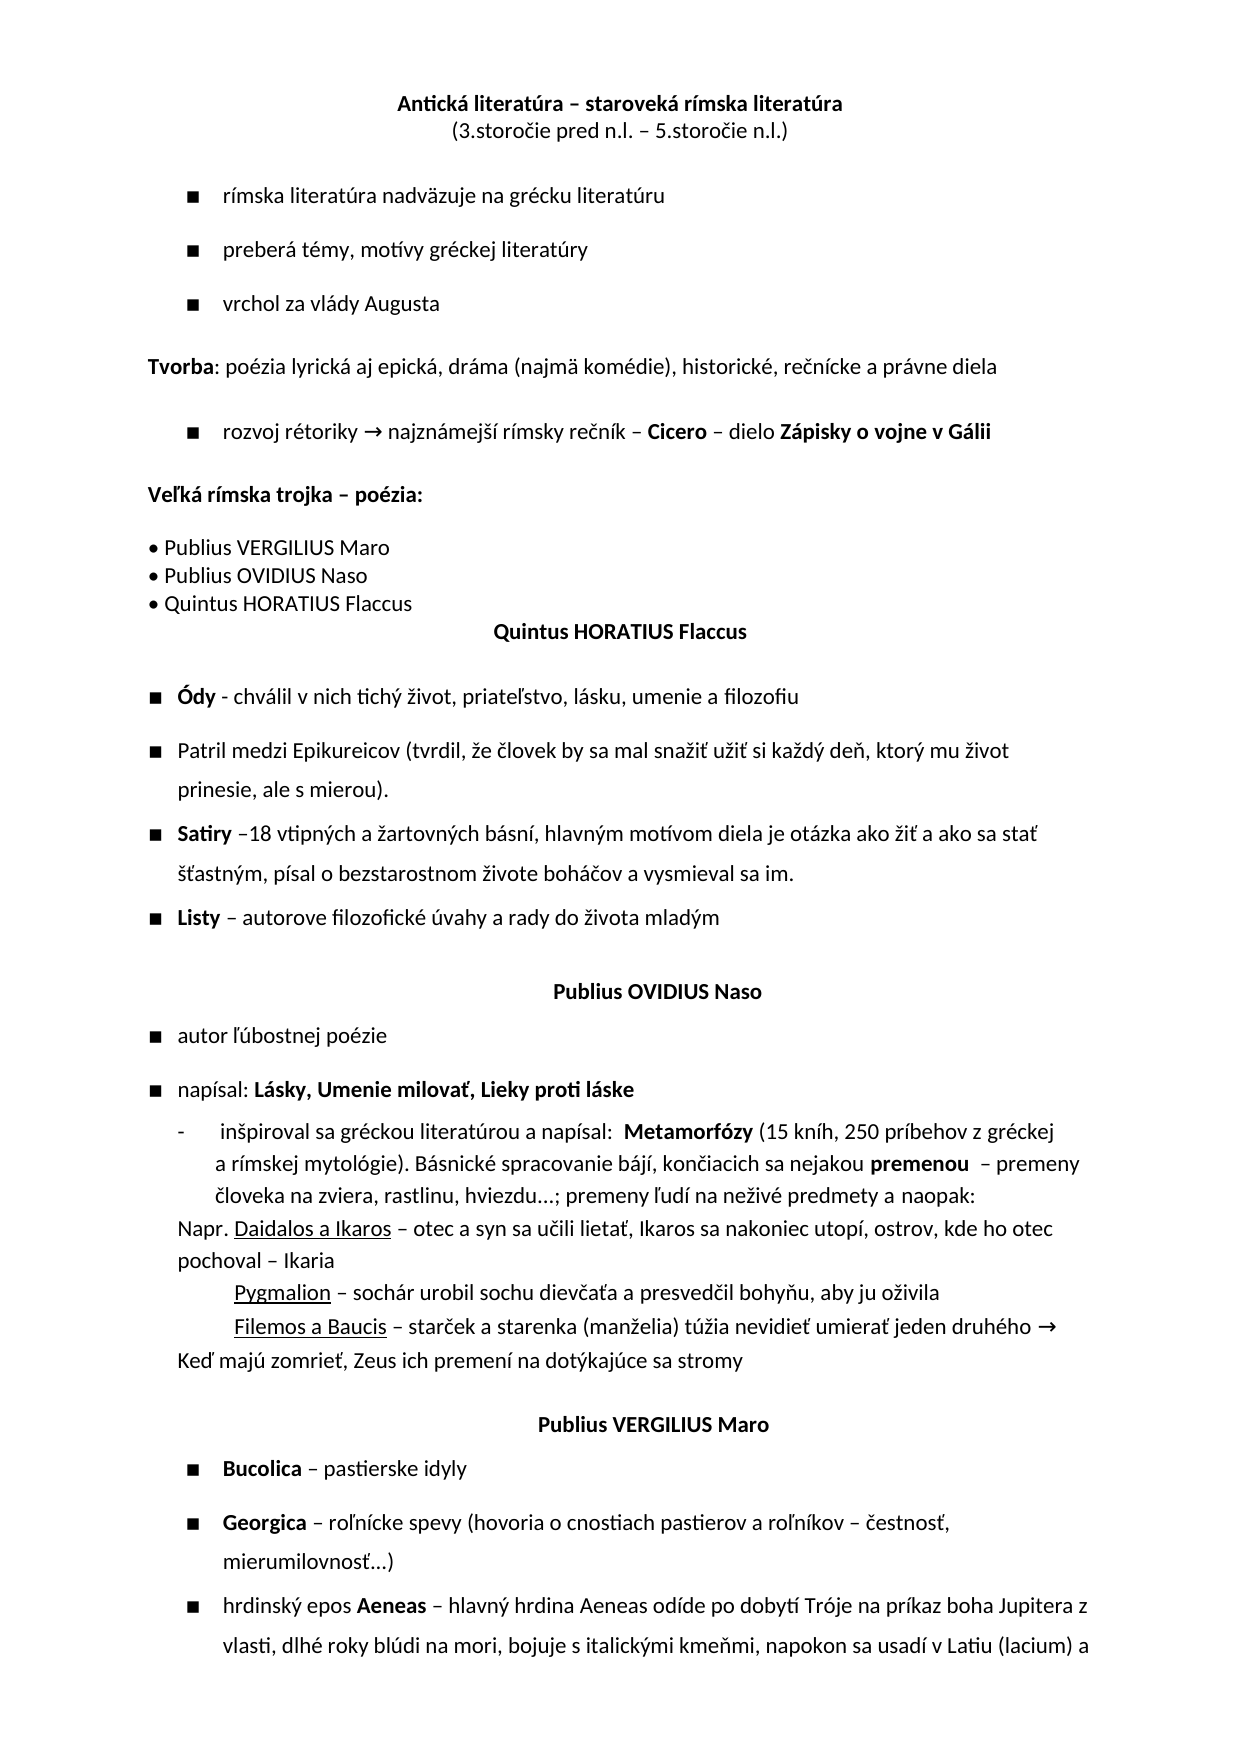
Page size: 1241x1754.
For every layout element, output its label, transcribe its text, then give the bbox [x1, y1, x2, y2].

text Quintus HORATIUS Flaccus [148, 617, 1092, 645]
list Bucolica – pastierske idyly [185, 1442, 1092, 1489]
text Pygmalion – sochár urobil sochu dievčaťa a presvedčil bohyňu, aby ju oživila [177, 1278, 1092, 1306]
text Antická literatúra – staroveká rímska literatúra [148, 89, 1092, 117]
text Napr. Daidalos a Ikaros – otec a syn sa učili lietať, Ikaros sa nakoniec utopí, ostrov, kde ho otec pochoval – Ikaria [177, 1214, 1092, 1274]
list rozvoj rétoriky → najznámejší rímsky rečník – Cicero – dielo Zápisky o vojne v Gálii [185, 405, 1092, 452]
list preberá témy, motívy gréckej literatúry [185, 224, 1092, 271]
text (3.storočie pred n.l. – 5.storočie n.l.) [148, 117, 1092, 145]
text • Quintus HORATIUS Flaccus [148, 589, 1092, 617]
list Georgica – roľnícke spevy (hovoria o cnostiach pastierov a roľníkov – čestnosť, mierumilovnosť...) [185, 1496, 1092, 1575]
text Filemos a Baucis – starček a starenka (manželia) túžia nevidieť umierať jeden druhého → Keď majú zomrieť, Zeus ich premení na dotýkajúce sa stromy [177, 1310, 1092, 1374]
list napísal: Lásky, Umenie milovať, Lieky proti láske [148, 1063, 1092, 1110]
text Tvorba: poézia lyrická aj epická, dráma (najmä komédie), historické, rečnícke a právne diela [148, 352, 1092, 380]
list Listy – autorove filozofické úvahy a rady do života mladým [148, 891, 1092, 938]
text • Publius OVIDIUS Naso [148, 561, 1092, 589]
list hrdinský epos Aeneas – hlavný hrdina Aeneas odíde po dobytí Tróje na príkaz boha Jupitera z vlasti, dlhé roky blúdi na mori, bojuje s italickými kmeňmi, napokon sa usadí v Latiu (lacium) a [185, 1579, 1092, 1659]
list vrchol za vlády Augusta [185, 278, 1092, 324]
list autor ľúbostnej poézie [148, 1009, 1092, 1056]
list rímska literatúra nadväzuje na grécku literatúru [185, 170, 1092, 217]
text Publius VERGILIUS Maro [215, 1410, 1092, 1438]
text • Publius VERGILIUS Maro [148, 533, 1092, 561]
text Veľká rímska trojka – poézia: [148, 480, 1092, 508]
list Satiry –18 vtipných a žartovných básní, hlavným motívom diela je otázka ako žiť a ako sa stať šťastným, písal o bezstarostnom živote boháčov a vysmieval sa im. [148, 808, 1092, 887]
text Publius OVIDIUS Naso [223, 977, 1092, 1005]
list inšpiroval sa gréckou literatúrou a napísal: Metamorfózy (15 kníh, 250 príbehov z gréckej a rímskej mytológie). Básnické spracovanie bájí, končiacich sa nejakou premenou – premeny človeka na zviera, rastlinu, hviezdu...; premeny ľudí na neživé predmety a naopak: [177, 1117, 1092, 1209]
list Patril medzi Epikureicov (tvrdil, že človek by sa mal snažiť užiť si každý deň, ktorý mu život prinesie, ale s mierou). [148, 724, 1092, 803]
list Ódy - chválil v nich tichý život, priateľstvo, lásku, umenie a filozofiu [148, 670, 1092, 717]
